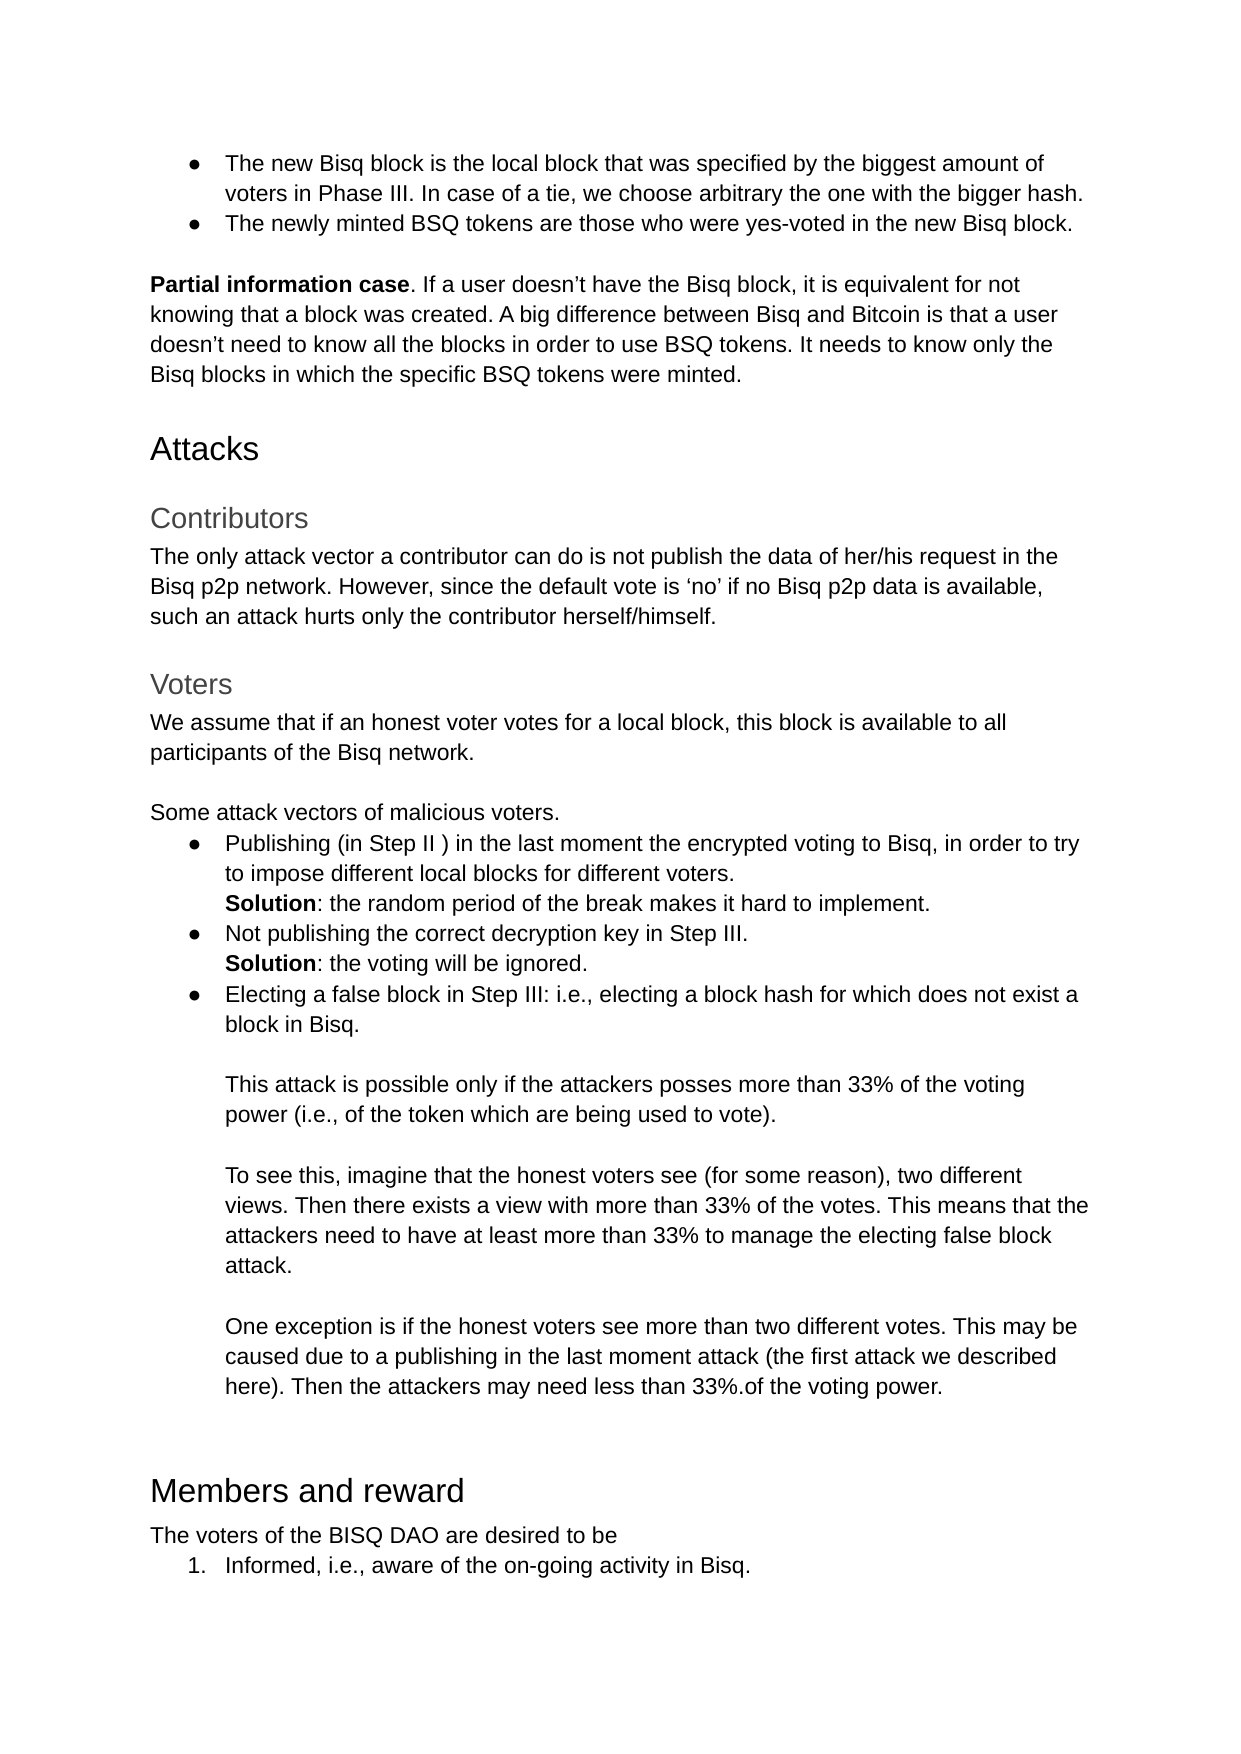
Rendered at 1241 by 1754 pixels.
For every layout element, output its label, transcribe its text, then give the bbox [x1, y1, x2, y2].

text Partial information case. If a user doesn’t have the Bisq block, it is equivalent for not knowing that a block was created. A big difference between Bisq and Bitcoin is that a user doesn’t need to know all the blocks in order to use BSQ tokens. It needs to know only the Bisq blocks in which the specific BSQ tokens were minted. [150, 271, 1090, 388]
text The only attack vector a contributor can do is not publish the data of her/his request in the Bisq p2p network. However, since the default vote is ‘no’ if no Bisq p2p data is available, such an attack hurts only the contributor herself/himself. [150, 543, 1090, 629]
subtitle Contributors [150, 501, 1090, 534]
text The voters of the BISQ DAO are desired to be [150, 1522, 1090, 1548]
subtitle Members and reward [150, 1471, 1090, 1509]
list Informed, i.e., aware of the on-going activity in Bisq. [187, 1552, 1090, 1579]
list The new Bisq block is the local block that was specified by the biggest amount of voters in Phase III. In case of a tie, we choose arbitrary the one with the bigger hash. [187, 150, 1090, 207]
list Electing a false block in Step III: i.e., electing a block hash for which does not exist a block in Bisq. This attack is possible only if the attackers posses more than 33% of the voting power (i.e., of the token which are being used to vote). To see this, imagine that the honest voters see (for some reason), two different views. Then there exists a view with more than 33% of the votes. This means that the attackers need to have at least more than 33% to manage the electing false block attack. One exception is if the honest voters see more than two different votes. This may be caused due to a publishing in the last moment attack (the first attack we described here). Then the attackers may need less than 33%.of the voting power. [187, 981, 1090, 1399]
list The newly minted BSQ tokens are those who were yes-voted in the new Bisq block. [187, 210, 1090, 237]
subtitle Voters [150, 667, 1090, 700]
text We assume that if an honest voter votes for a local block, this block is available to all participants of the Bisq network. Some attack vectors of malicious voters. [150, 709, 1090, 826]
list Publishing (in Step II ) in the last moment the encrypted voting to Bisq, in order to try to impose different local blocks for different voters. Solution: the random period of the break makes it hard to implement. [187, 829, 1090, 916]
list Not publishing the correct decryption key in Step III. Solution: the voting will be ignored. [187, 920, 1090, 977]
subtitle Attacks [150, 429, 1090, 468]
